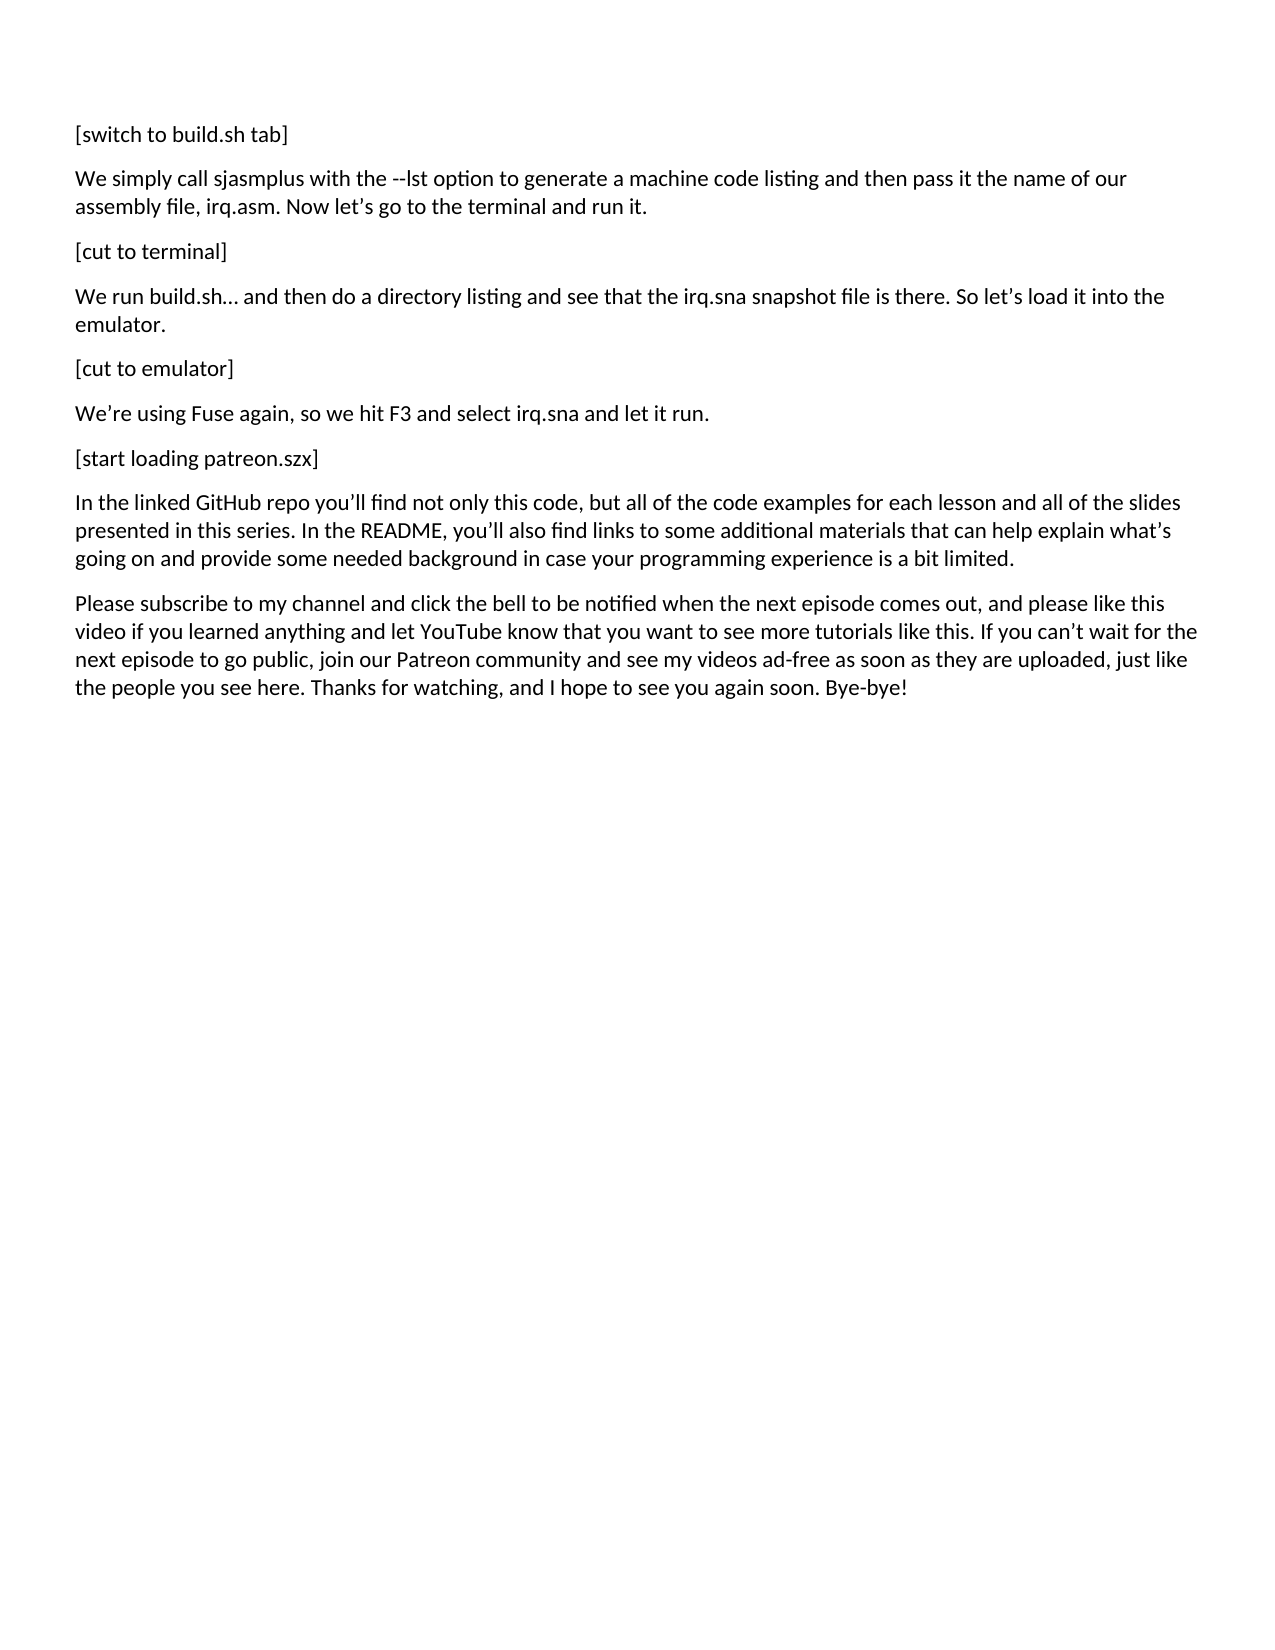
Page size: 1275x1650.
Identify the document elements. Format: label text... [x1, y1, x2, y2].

text Please subscribe to my channel and click the bell to be notified when the next episode comes out, and please like this video if you learned anything and let YouTube know that you want to see more tutorials like this. If you can’t wait for the next episode to go public, join our Patreon community and see my videos ad-free as soon as they are uploaded, just like the people you see here. Thanks for watching, and I hope to see you again soon. Bye-bye! [75, 589, 1200, 701]
text [cut to terminal] [75, 237, 1200, 265]
text We run build.sh… and then do a directory listing and see that the irq.sna snapshot file is there. So let’s load it into the emulator. [75, 282, 1200, 338]
text [cut to emulator] [75, 354, 1200, 382]
text [switch to build.sh tab] [75, 120, 1200, 148]
text [start loading patreon.szx] [75, 444, 1200, 472]
text In the linked GitHub repo you’ll find not only this code, but all of the code examples for each lesson and all of the slides presented in this series. In the README, you’ll also find links to some additional materials that can help explain what’s going on and provide some needed background in case your programming experience is a bit limited. [75, 488, 1200, 573]
text We’re using Fuse again, so we hit F3 and select irq.sna and let it run. [75, 399, 1200, 427]
text We simply call sjasmplus with the --lst option to generate a machine code listing and then pass it the name of our assembly file, irq.asm. Now let’s go to the terminal and run it. [75, 164, 1200, 220]
